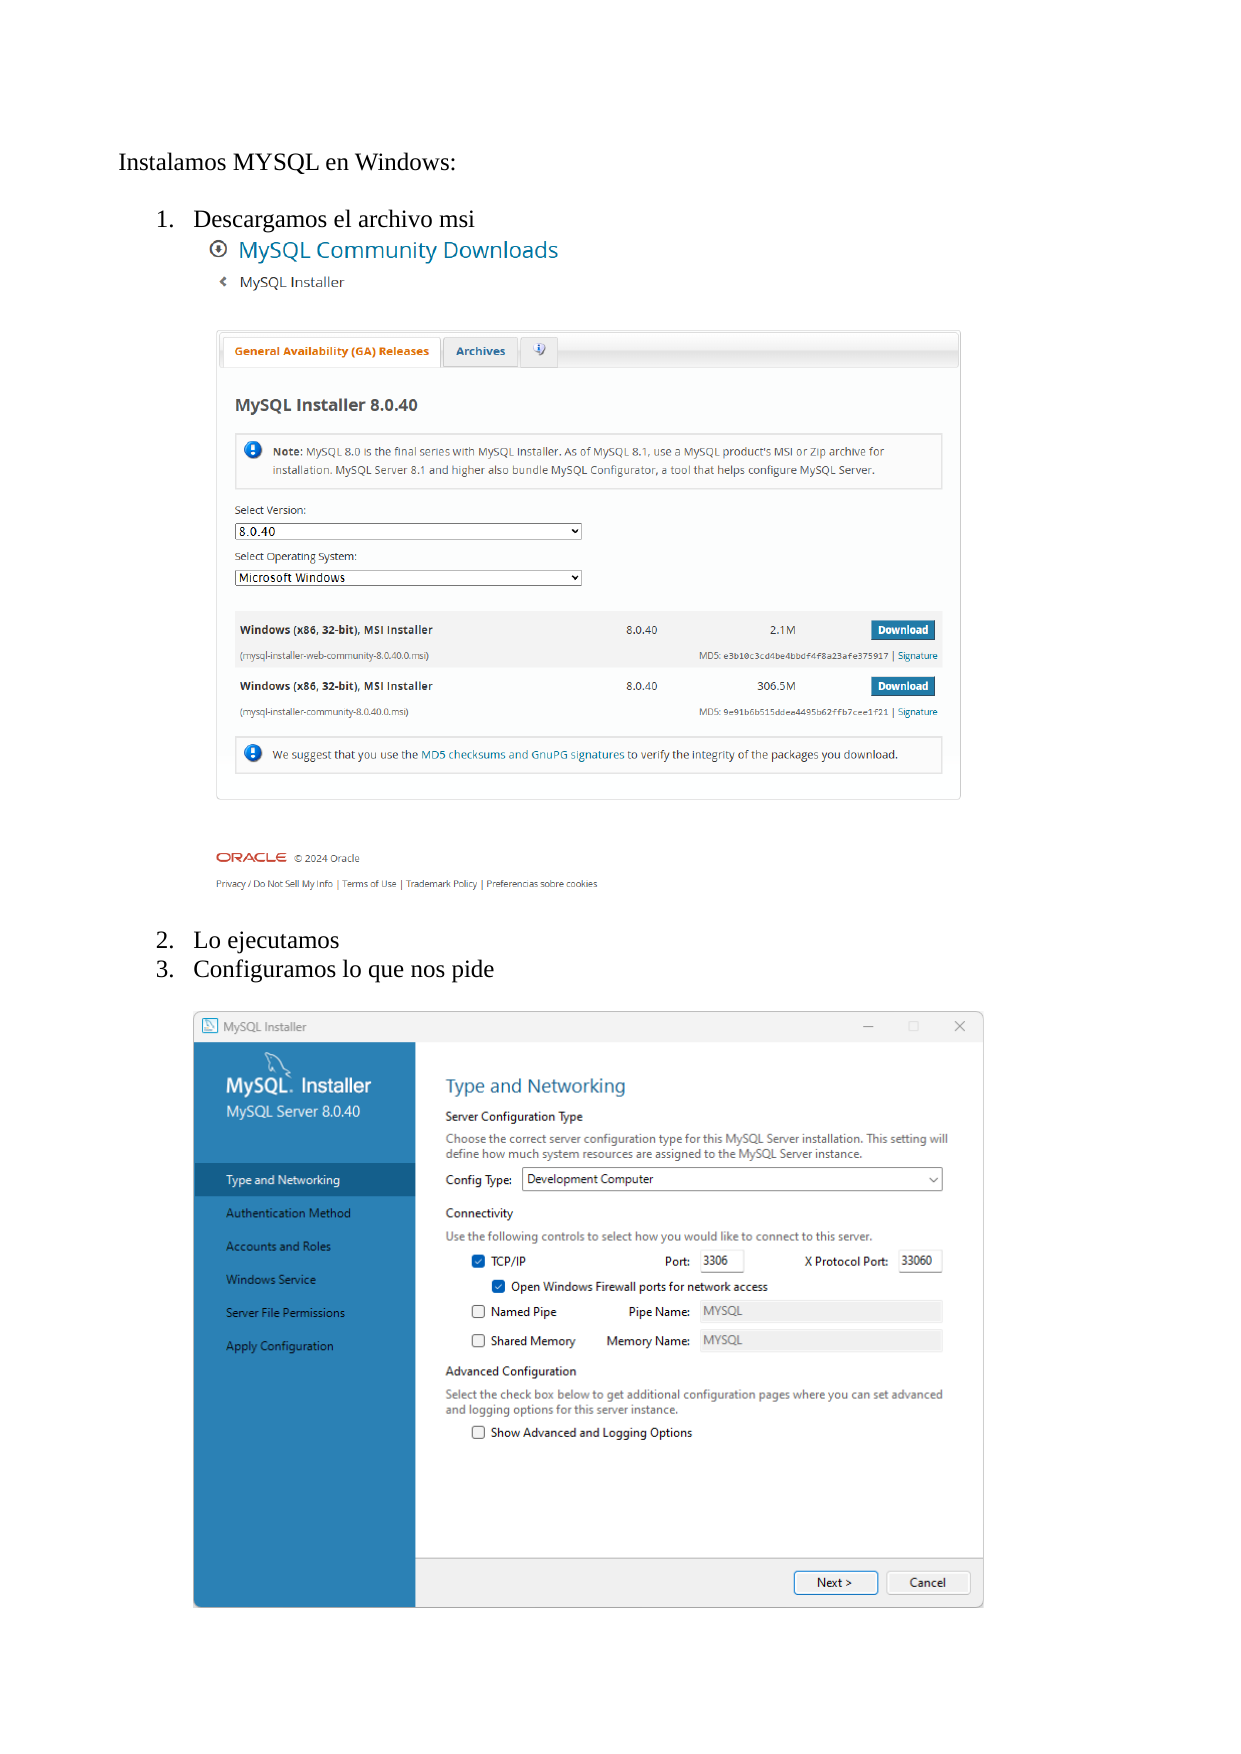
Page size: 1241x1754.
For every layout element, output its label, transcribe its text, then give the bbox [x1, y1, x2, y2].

text Instalamos MYSQL en Windows: [118, 147, 1122, 176]
list Configuramos lo que nos pide [156, 954, 1122, 983]
list Descargamos el archivo msi [156, 204, 1122, 233]
list Lo ejecutamos [156, 925, 1122, 954]
